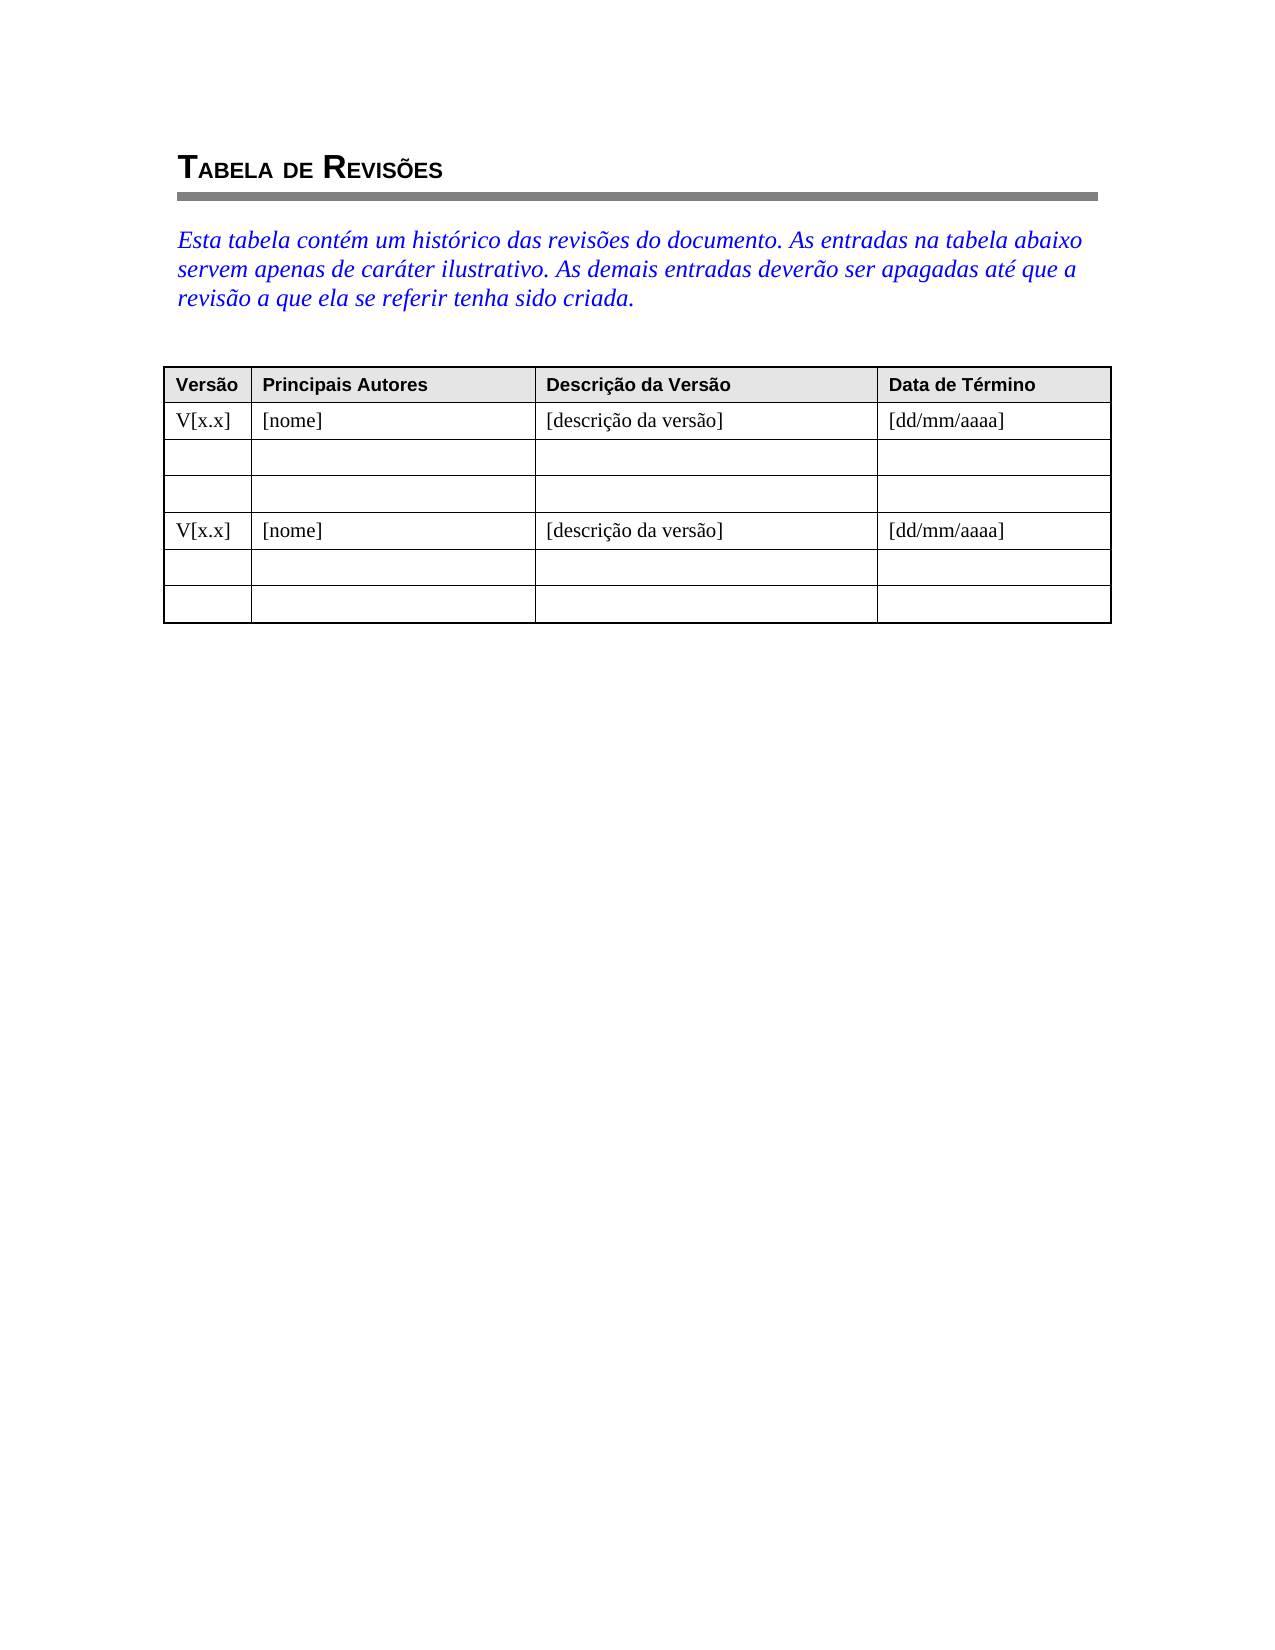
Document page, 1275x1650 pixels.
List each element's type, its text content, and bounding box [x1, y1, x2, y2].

table_cell V[x.x] [165, 513, 251, 548]
table_cell [dd/mm/aaaa] [878, 513, 1110, 548]
table_header Descrição da Versão [536, 368, 877, 402]
table_cell [165, 440, 251, 475]
table_cell [nome] [252, 513, 535, 548]
table_cell [252, 550, 535, 585]
table_cell [165, 550, 251, 585]
table_cell [252, 440, 535, 475]
table_cell [descrição da versão] [536, 403, 877, 438]
table_cell [252, 476, 535, 512]
table_header Principais Autores [252, 368, 535, 402]
table_cell [536, 550, 877, 585]
table_cell [878, 440, 1110, 475]
table_cell [165, 586, 251, 622]
subtitle Tabela de Revisões [177, 148, 1098, 192]
table_header Data de Término [878, 368, 1110, 402]
table_cell [165, 476, 251, 512]
table_cell V[x.x] [165, 403, 251, 438]
table_cell [536, 476, 877, 512]
table_cell [dd/mm/aaaa] [878, 403, 1110, 438]
table_cell [878, 550, 1110, 585]
text Esta tabela contém um histórico das revisões do documento. As entradas na tabela abaixo servem apenas de caráter ilustrativo. As demais entradas deverão ser apagadas até que a revisão a que ela se referir tenha sido criada. [177, 226, 1098, 312]
table_cell [878, 586, 1110, 622]
table_cell [252, 586, 535, 622]
table_cell [536, 440, 877, 475]
table_header Versão [165, 368, 251, 402]
table_cell [878, 476, 1110, 512]
table_cell [nome] [252, 403, 535, 438]
table_cell [536, 586, 877, 622]
table_cell [descrição da versão] [536, 513, 877, 548]
